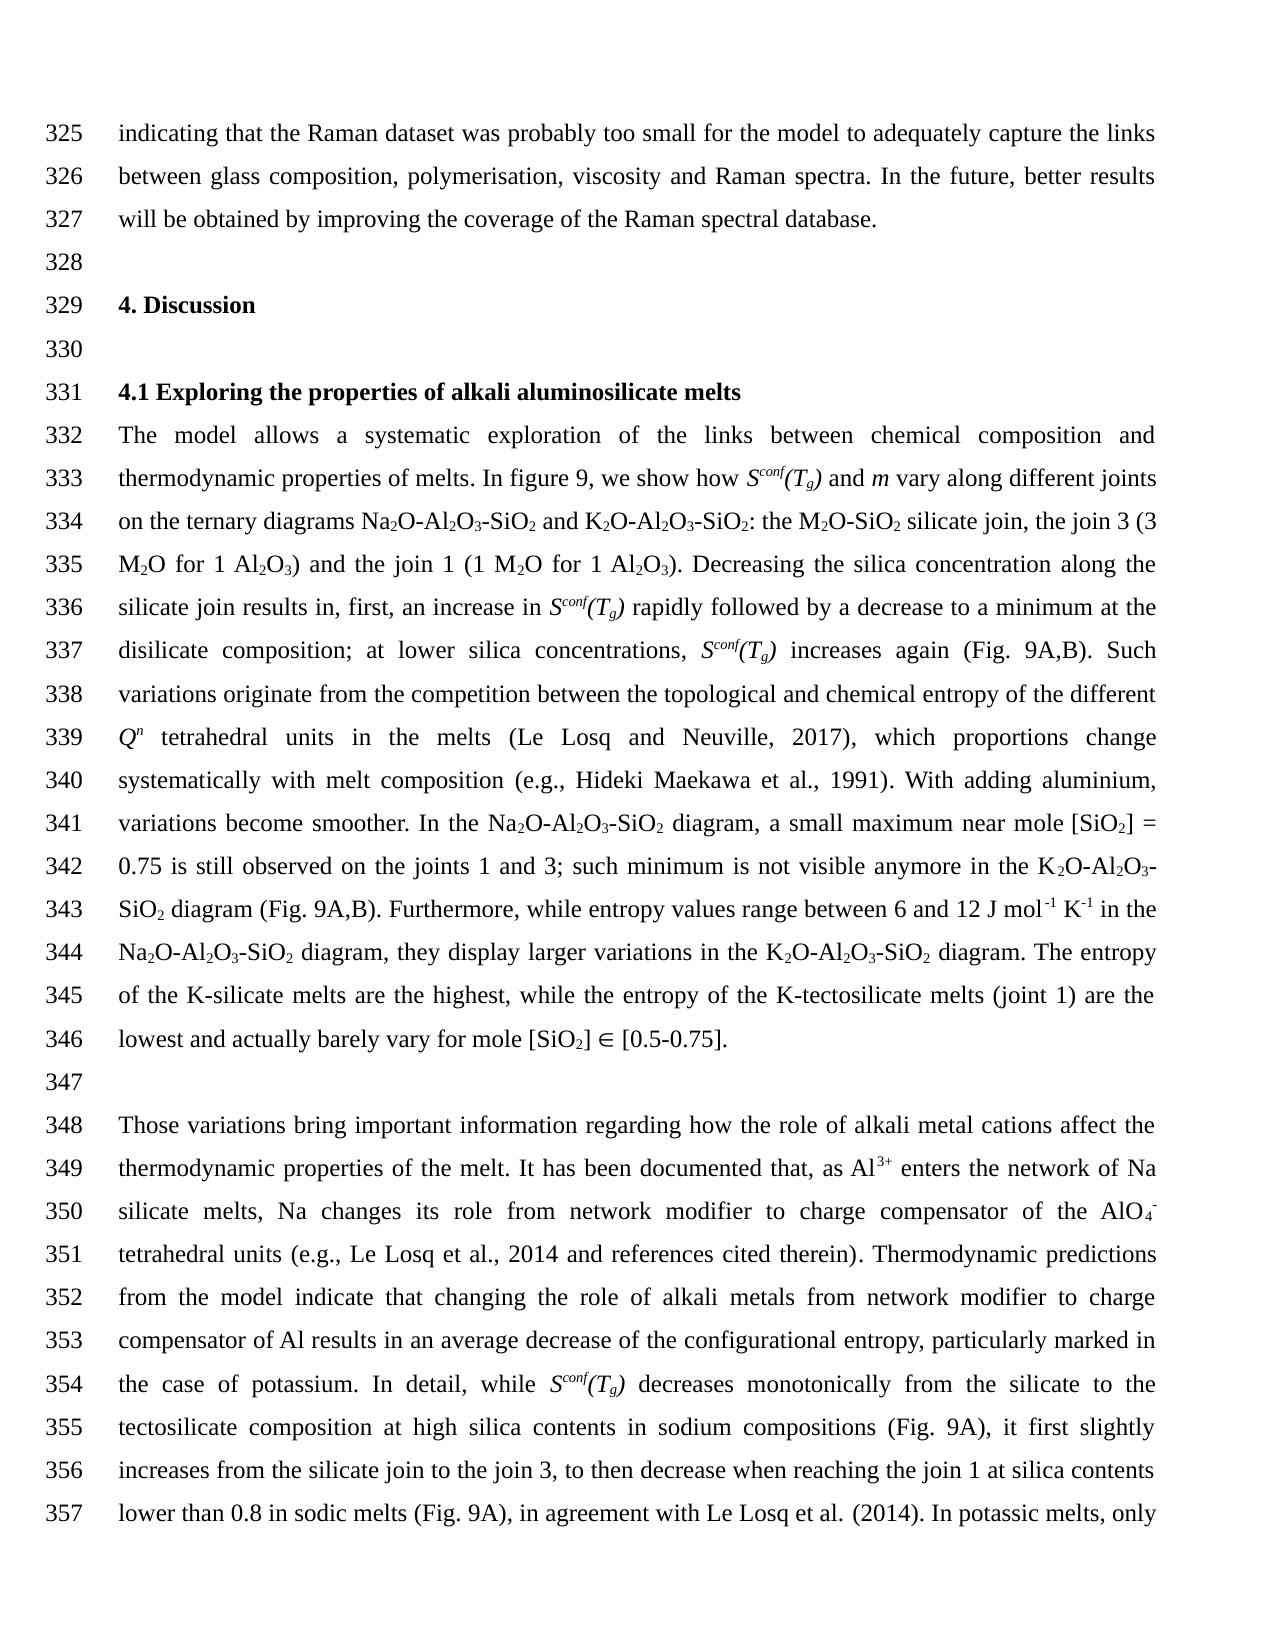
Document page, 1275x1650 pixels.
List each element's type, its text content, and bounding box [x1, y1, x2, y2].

text indicating that the Raman dataset was probably too small for the model to adequately capture the links between glass composition, polymerisation, viscosity and Raman spectra. In the future, better results will be obtained by improving the coverage of the Raman spectral database. [118, 118, 1157, 233]
text Those variations bring important information regarding how the role of alkali metal cations affect the thermodynamic properties of the melt. It has been documented that, as Al3+ enters the network of Na silicate melts, Na changes its role from network modifier to charge compensator of the AlO4- tetrahedral units (e.g., Le Losq et al., 2014 and references cited therein). Thermodynamic predictions from the model indicate that changing the role of alkali metals from network modifier to charge compensator of Al results in an average decrease of the configurational entropy, particularly marked in the case of potassium. In detail, while Sconf(Tg) decreases monotonically from the silicate to the tectosilicate composition at high silica contents in sodium compositions (Fig. 9A), it first slightly increases from the silicate join to the join 3, to then decrease when reaching the join 1 at silica contents lower than 0.8 in sodic melts (Fig. 9A), in agreement with Le Losq et al. (2014). In potassic melts, only [118, 1110, 1157, 1527]
text 4. Discussion [118, 291, 1157, 319]
text 4.1 Exploring the properties of alkali aluminosilicate melts [118, 377, 1157, 406]
text The model allows a systematic exploration of the links between chemical composition and thermodynamic properties of melts. In figure 9, we show how Sconf(Tg) and m vary along different joints on the ternary diagrams Na2O-Al2O3-SiO2 and K2O-Al2O3-SiO2: the M2O-SiO2 silicate join, the join 3 (3 M2O for 1 Al2O3) and the join 1 (1 M2O for 1 Al2O3). Decreasing the silica concentration along the silicate join results in, first, an increase in Sconf(Tg) rapidly followed by a decrease to a minimum at the disilicate composition; at lower silica concentrations, Sconf(Tg) increases again (Fig. 9A,B). Such variations originate from the competition between the topological and chemical entropy of the different Qn tetrahedral units in the melts (Le Losq and Neuville, 2017), which proportions change systematically with melt composition (e.g., Hideki Maekawa et al., 1991). With adding aluminium, variations become smoother. In the Na2O-Al2O3-SiO2 diagram, a small maximum near mole [SiO2] = 0.75 is still observed on the joints 1 and 3; such minimum is not visible anymore in the K2O-Al2O3-SiO2 diagram (Fig. 9A,B). Furthermore, while entropy values range between 6 and 12 J mol-1 K-1 in the Na2O-Al2O3-SiO2 diagram, they display larger variations in the K2O-Al2O3-SiO2 diagram. The entropy of the K-silicate melts are the highest, while the entropy of the K-tectosilicate melts (joint 1) are the lowest and actually barely vary for mole [SiO2]  [0.5-0.75]. [118, 420, 1157, 1052]
